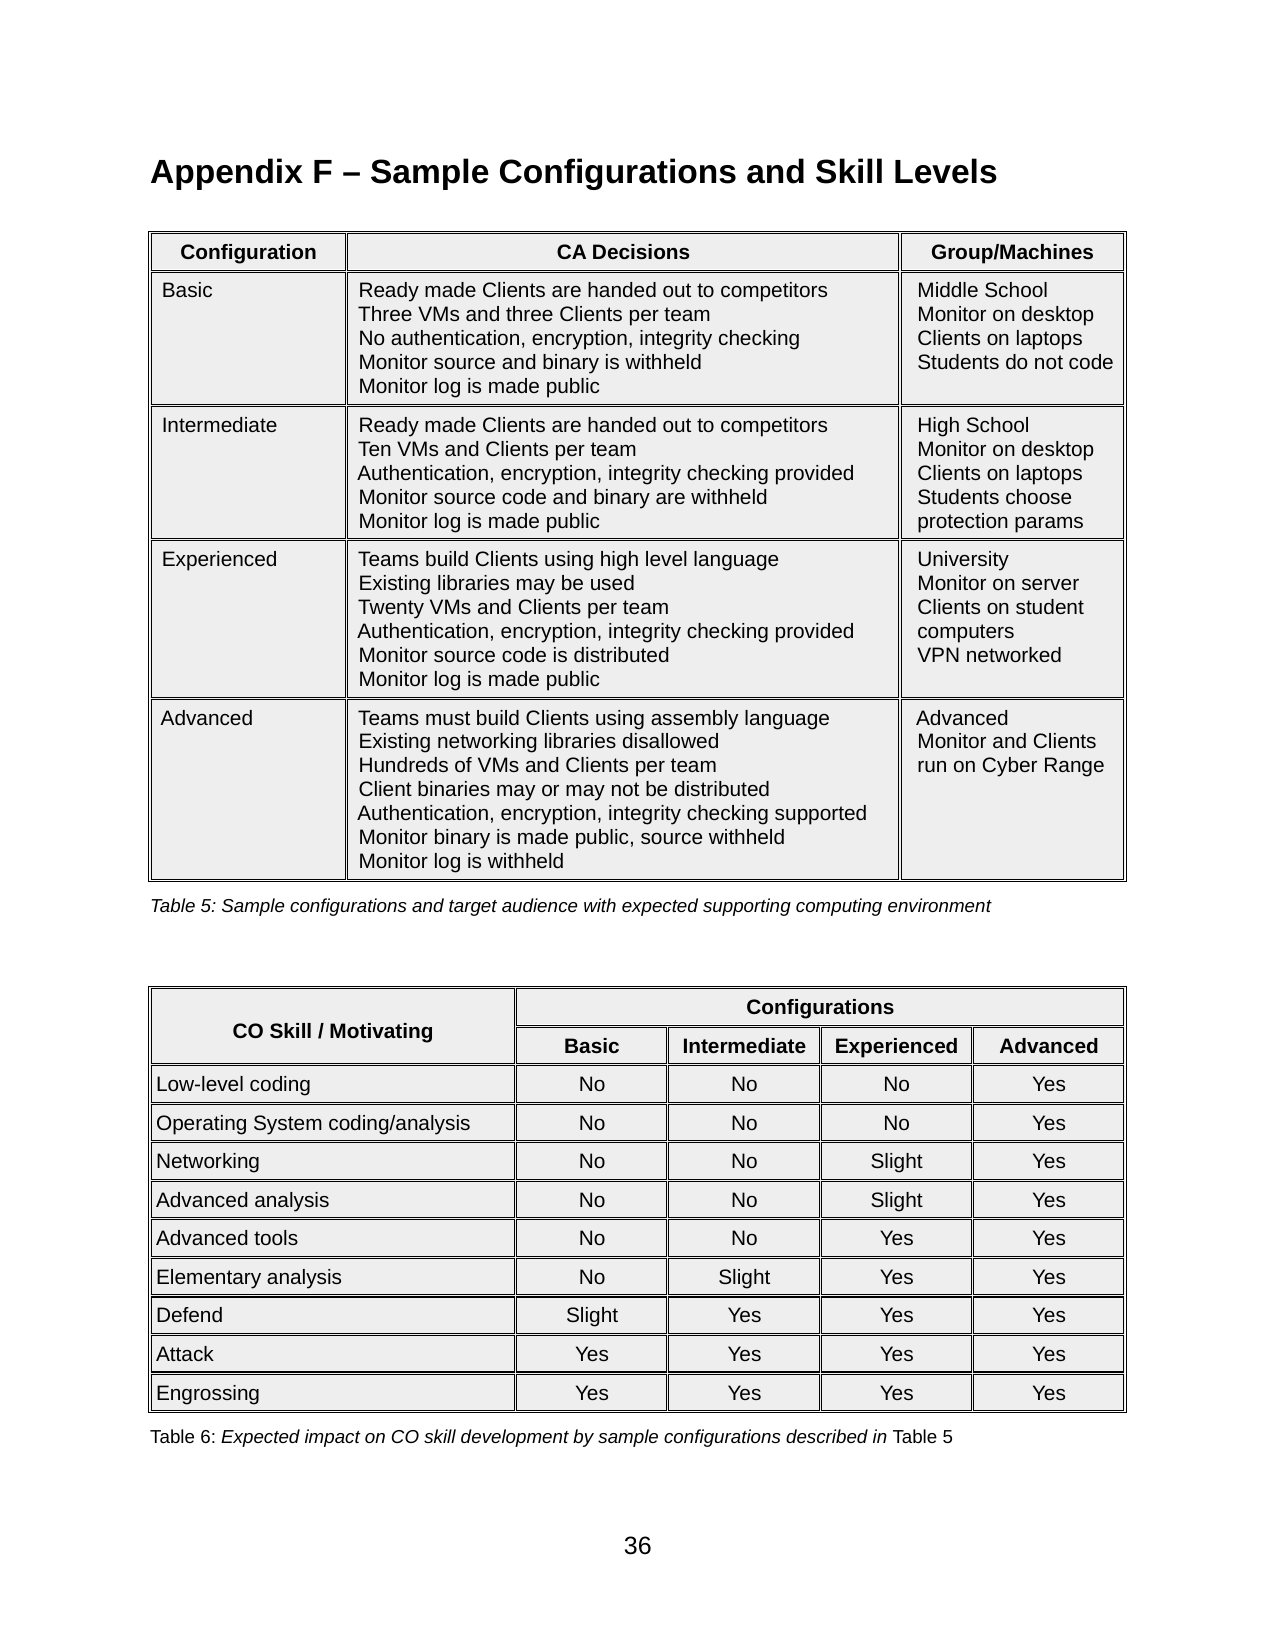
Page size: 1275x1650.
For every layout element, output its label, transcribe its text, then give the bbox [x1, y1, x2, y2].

table_cell Yes [974, 1143, 1123, 1179]
table_cell Yes [517, 1375, 666, 1410]
table_cell Yes [974, 1105, 1123, 1140]
table_cell No [822, 1066, 971, 1102]
table_cell University Monitor on server Clients on student computers VPN networked [902, 541, 1123, 697]
table_cell Ready made Clients are handed out to competitors Ten VMs and Clients per team Authentication, encryption, integrity checking provided Monitor source code and binary are withheld Monitor log is made public [348, 407, 898, 538]
table_cell Defend [152, 1298, 514, 1333]
table_cell No [669, 1182, 819, 1217]
table_cell Yes [669, 1375, 819, 1410]
table_cell Yes [822, 1336, 971, 1371]
table_cell Yes [974, 1336, 1123, 1371]
text Table 6: Expected impact on CO skill development by sample configurations described in Table 5 [150, 1426, 1125, 1447]
table_header Configurations [517, 989, 1123, 1024]
table_cell Advanced tools [152, 1220, 514, 1256]
table_cell Yes [974, 1220, 1123, 1256]
table_cell Yes [974, 1066, 1123, 1102]
table_header CO Skill / Motivating [152, 989, 514, 1063]
table_cell No [669, 1143, 819, 1179]
table_cell Intermediate [669, 1028, 819, 1063]
table_cell Slight [517, 1298, 666, 1333]
table_header Configuration [152, 234, 345, 269]
table_cell No [517, 1143, 666, 1179]
table_cell Yes [669, 1336, 819, 1371]
table_cell No [517, 1066, 666, 1102]
table_cell Yes [822, 1259, 971, 1294]
table_cell Intermediate [152, 407, 345, 538]
table_cell Networking [152, 1143, 514, 1179]
table_cell Elementary analysis [152, 1259, 514, 1294]
table_cell Yes [822, 1220, 971, 1256]
table_cell Basic [517, 1028, 666, 1063]
table_cell No [669, 1220, 819, 1256]
table_cell Middle School Monitor on desktop Clients on laptops Students do not code [902, 273, 1123, 404]
subtitle Appendix F – Sample Configurations and Skill Levels [150, 151, 1125, 190]
table_cell No [669, 1066, 819, 1102]
table_cell Yes [517, 1336, 666, 1371]
table_cell Yes [974, 1182, 1123, 1217]
table_cell Basic [152, 273, 345, 404]
table_cell Experienced [822, 1028, 971, 1063]
table_cell No [669, 1105, 819, 1140]
table_cell Advanced [152, 700, 345, 879]
table_header Group/Machines [902, 234, 1123, 269]
table_cell Yes [669, 1298, 819, 1333]
table_cell Attack [152, 1336, 514, 1371]
table_cell Teams build Clients using high level language Existing libraries may be used Twenty VMs and Clients per team Authentication, encryption, integrity checking provided Monitor source code is distributed Monitor log is made public [348, 541, 898, 697]
table_cell No [517, 1182, 666, 1217]
table_cell Advanced analysis [152, 1182, 514, 1217]
table_cell Advanced Monitor and Clients run on Cyber Range [902, 700, 1123, 879]
table_cell No [822, 1105, 971, 1140]
table_cell Slight [822, 1143, 971, 1179]
table_cell Operating System coding/analysis [152, 1105, 514, 1140]
table_header CA Decisions [348, 234, 898, 269]
table_cell No [517, 1220, 666, 1256]
table_cell Yes [974, 1298, 1123, 1333]
table_cell Advanced [974, 1028, 1123, 1063]
table_cell Teams must build Clients using assembly language Existing networking libraries disallowed Hundreds of VMs and Clients per team Client binaries may or may not be distributed Authentication, encryption, integrity checking supported Monitor binary is made public, source withheld Monitor log is withheld [348, 700, 898, 879]
text Table 5: Sample configurations and target audience with expected supporting computing environment [150, 894, 1125, 916]
table_cell Yes [822, 1298, 971, 1333]
table_cell No [517, 1105, 666, 1140]
table_cell Yes [822, 1375, 971, 1410]
table_cell Experienced [152, 541, 345, 697]
table_cell Engrossing [152, 1375, 514, 1410]
table_cell Low-level coding [152, 1066, 514, 1102]
table_cell Yes [974, 1259, 1123, 1294]
table_cell Slight [822, 1182, 971, 1217]
table_cell Ready made Clients are handed out to competitors Three VMs and three Clients per team No authentication, encryption, integrity checking Monitor source and binary is withheld Monitor log is made public [348, 273, 898, 404]
table_cell Slight [669, 1259, 819, 1294]
table_cell No [517, 1259, 666, 1294]
table_cell High School Monitor on desktop Clients on laptops Students choose protection params [902, 407, 1123, 538]
table_cell Yes [974, 1375, 1123, 1410]
